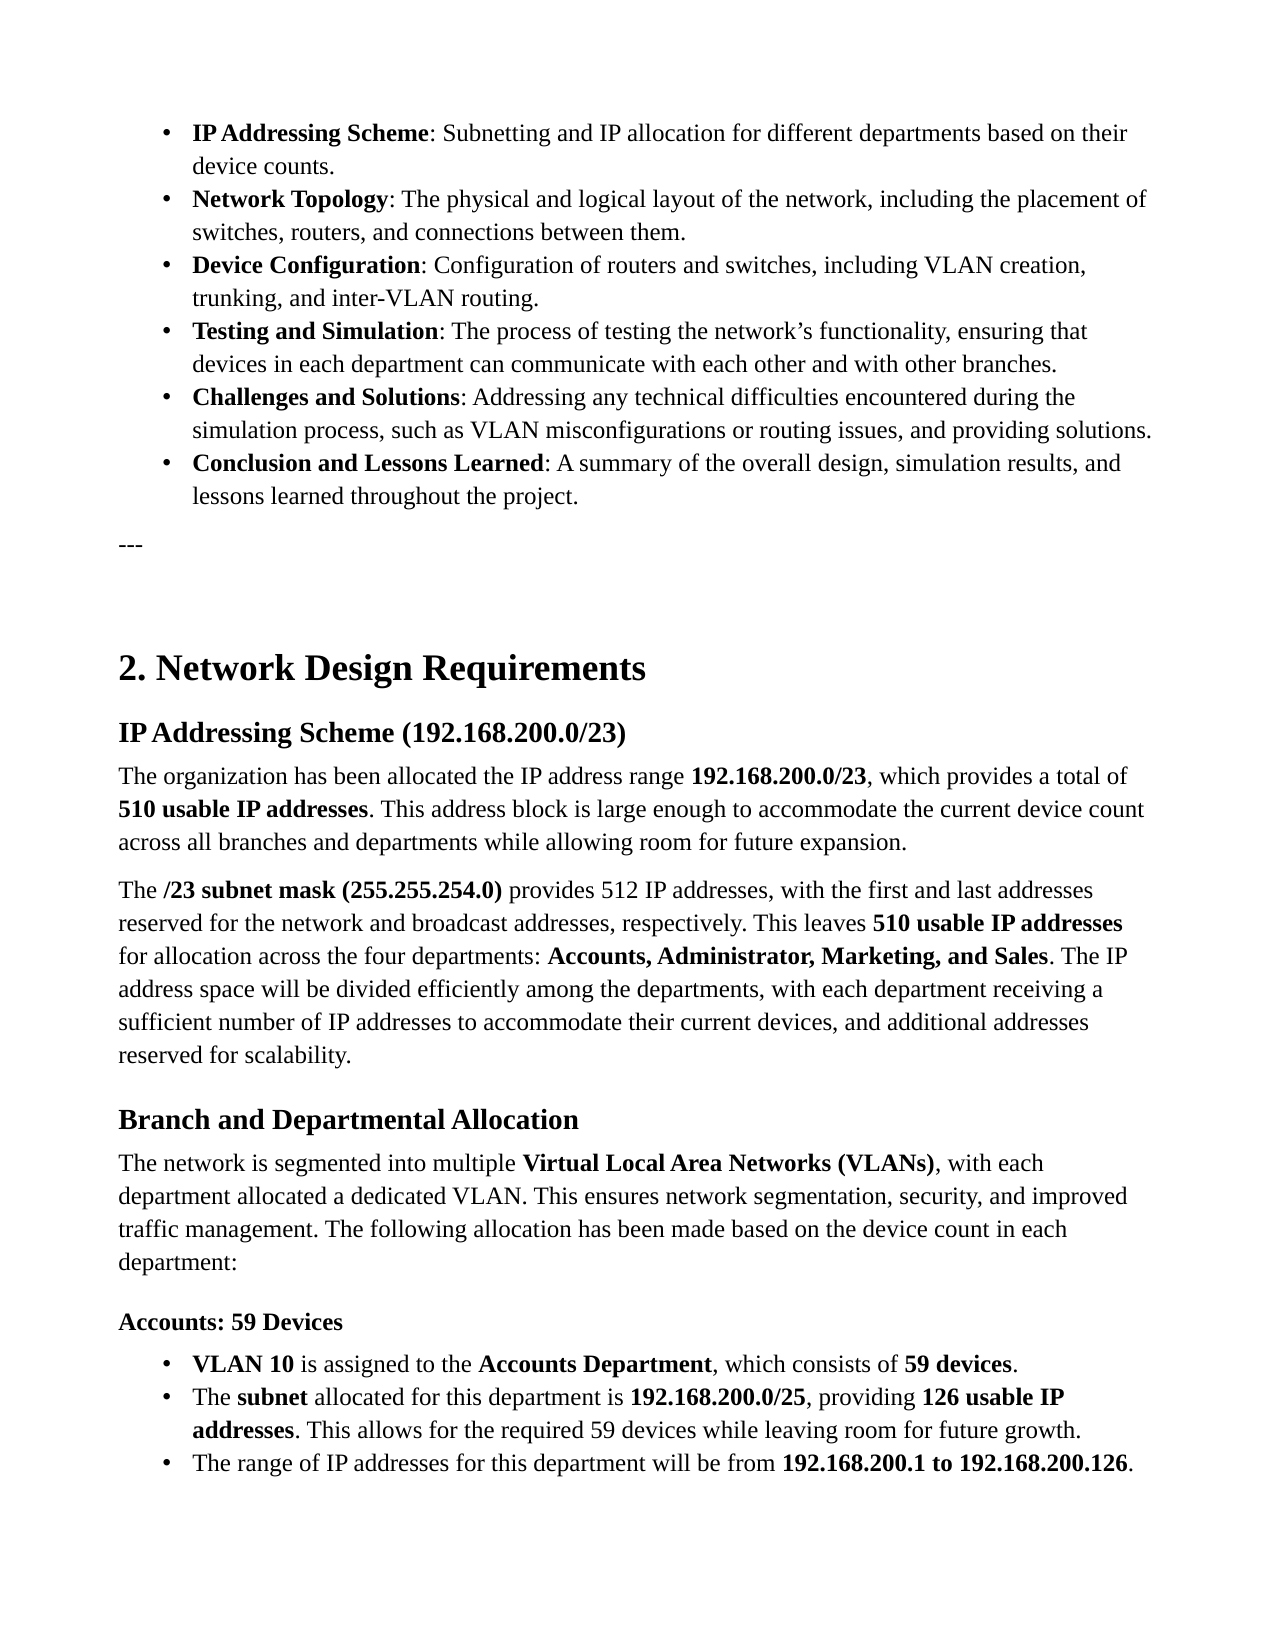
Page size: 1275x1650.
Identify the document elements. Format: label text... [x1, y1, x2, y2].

list Device Configuration: Configuration of routers and switches, including VLAN creation, trunking, and inter-VLAN routing. [162, 250, 1157, 312]
list VLAN 10 is assigned to the Accounts Department, which consists of 59 devices. [162, 1349, 1157, 1377]
list The range of IP addresses for this department will be from 192.168.200.1 to 192.168.200.126. [162, 1448, 1157, 1476]
list Challenges and Solutions: Addressing any technical difficulties encountered during the simulation process, such as VLAN misconfigurations or routing issues, and providing solutions. [162, 382, 1157, 444]
text The network is segmented into multiple Virtual Local Area Networks (VLANs), with each department allocated a dedicated VLAN. This ensures network segmentation, security, and improved traffic management. The following allocation has been made based on the device count in each department: [118, 1148, 1157, 1276]
subtitle Branch and Departmental Allocation [118, 1102, 1157, 1136]
text The organization has been allocated the IP address range 192.168.200.0/23, which provides a total of 510 usable IP addresses. This address block is large enough to accommodate the current device count across all branches and departments while allowing room for future expansion. [118, 761, 1157, 856]
text The /23 subnet mask (255.255.254.0) provides 512 IP addresses, with the first and last addresses reserved for the network and broadcast addresses, respectively. This leaves 510 usable IP addresses for allocation across the four departments: Accounts, Administrator, Marketing, and Sales. The IP address space will be divided efficiently among the departments, with each department receiving a sufficient number of IP addresses to accommodate their current devices, and additional addresses reserved for scalability. [118, 875, 1157, 1069]
list Conclusion and Lessons Learned: A summary of the overall design, simulation results, and lessons learned throughout the project. [162, 448, 1157, 510]
list The subnet allocated for this department is 192.168.200.0/25, providing 126 usable IP addresses. This allows for the required 59 devices while leaving room for future growth. [162, 1382, 1157, 1443]
list IP Addressing Scheme: Subnetting and IP allocation for different departments based on their device counts. [162, 118, 1157, 180]
list Network Topology: The physical and logical layout of the network, including the placement of switches, routers, and connections between them. [162, 184, 1157, 246]
list Testing and Simulation: The process of testing the network’s functionality, ensuring that devices in each department can communicate with each other and with other branches. [162, 316, 1157, 378]
subtitle IP Addressing Scheme (192.168.200.0/23) [118, 715, 1157, 749]
subtitle Accounts: 59 Devices [118, 1307, 1157, 1336]
subtitle 2. Network Design Requirements [118, 645, 1157, 688]
text --- [118, 529, 1157, 558]
